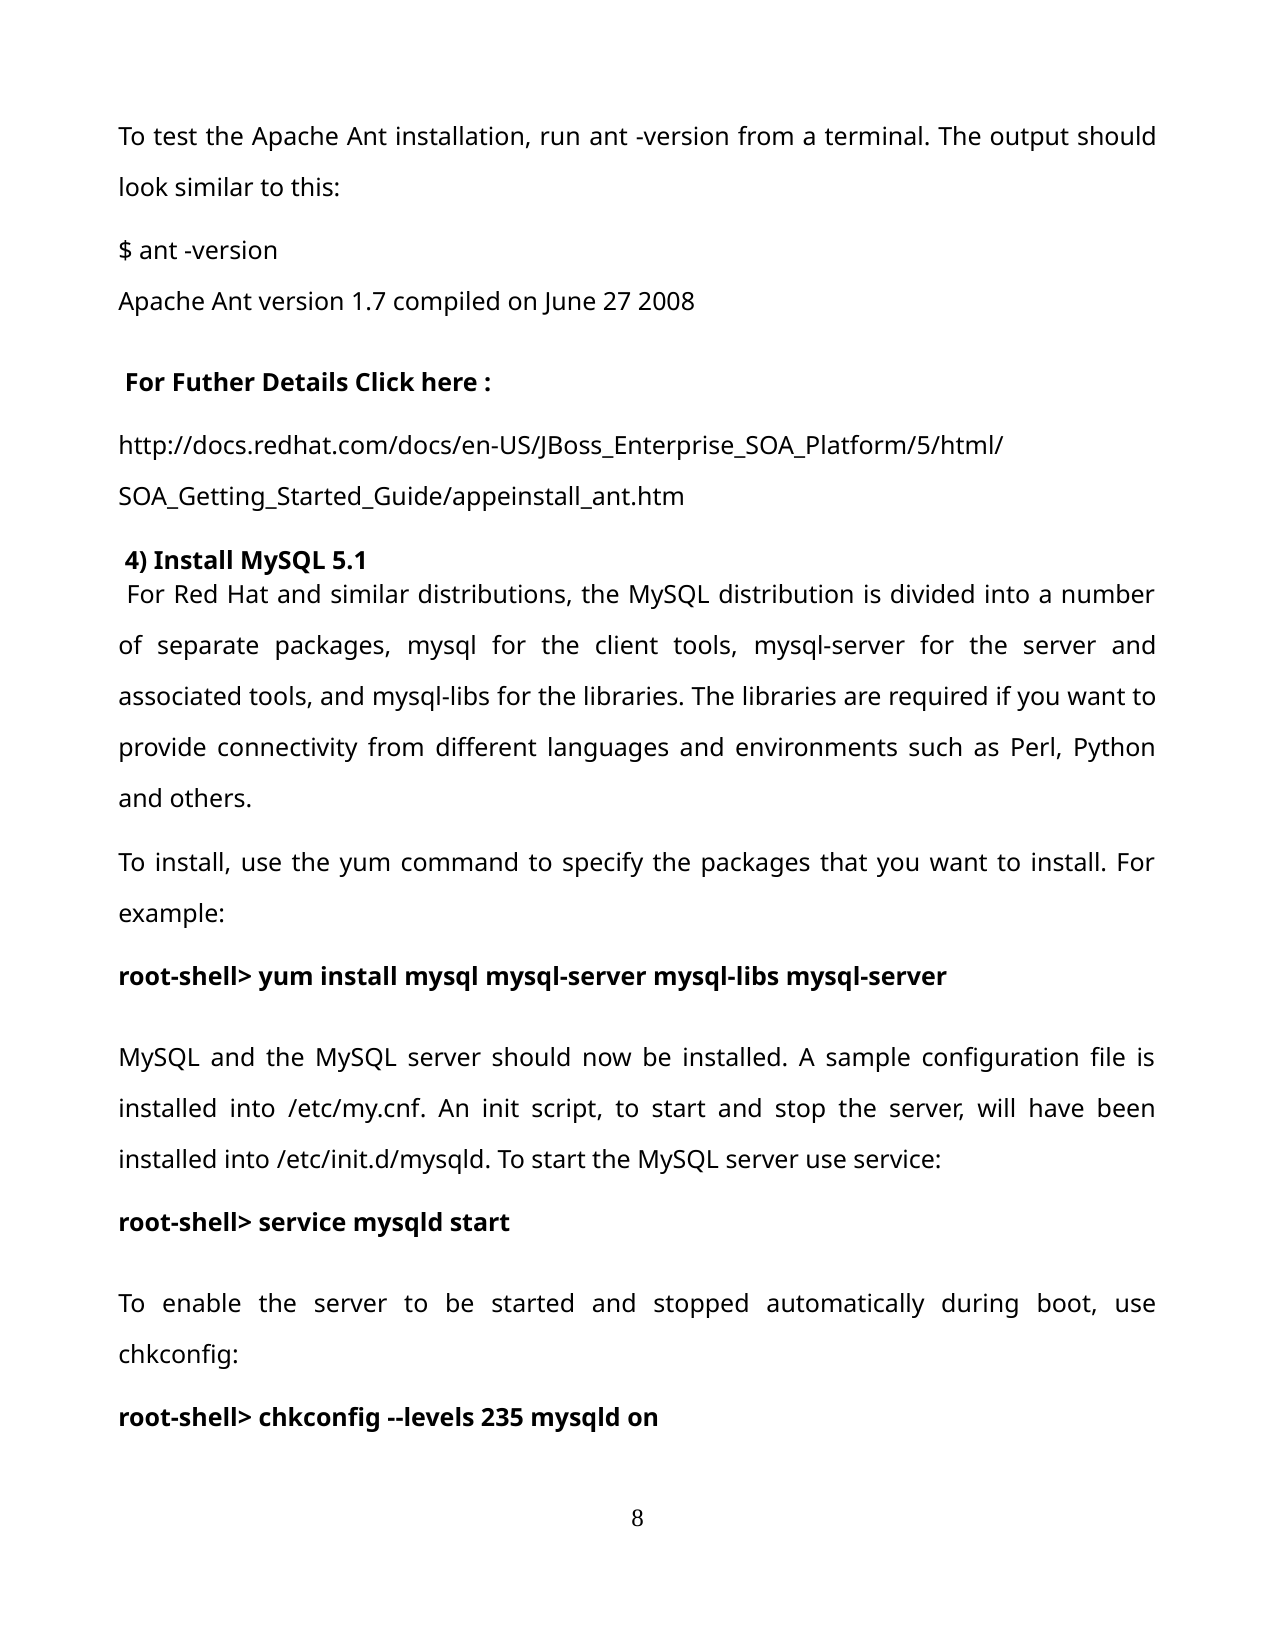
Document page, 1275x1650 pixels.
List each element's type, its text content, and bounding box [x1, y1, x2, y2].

text 4) Install MySQL 5.1 [118, 542, 1157, 576]
text To install, use the yum command to specify the packages that you want to install. For example: [118, 844, 1157, 929]
text Apache Ant version 1.7 compiled on June 27 2008 [118, 284, 1157, 318]
text To test the Apache Ant installation, run ant -version from a terminal. The output should look similar to this: [118, 118, 1157, 203]
text MySQL and the MySQL server should now be installed. A sample configuration file is installed into /etc/my.cnf. An init script, to start and stop the server, will have been installed into /etc/init.d/mysqld. To start the MySQL server use service: [118, 1039, 1157, 1175]
text For Futher Details Click here : [118, 364, 1157, 398]
text For Red Hat and similar distributions, the MySQL distribution is divided into a number of separate packages, mysql for the client tools, mysql-server for the server and associated tools, and mysql-libs for the libraries. The libraries are required if you want to provide connectivity from different languages and environments such as Perl, Python and others. [118, 576, 1157, 815]
text $ ant -version [118, 233, 1157, 267]
text root-shell> service mysqld start [118, 1205, 1157, 1239]
text http://docs.redhat.com/docs/en-US/JBoss_Enterprise_SOA_Platform/5/html/SOA_Getting_Started_Guide/appeinstall_ant.htm [118, 428, 1157, 513]
text To enable the server to be started and stopped automatically during boot, use chkconfig: [118, 1285, 1157, 1371]
text root-shell> chkconfig --levels 235 mysqld on [118, 1400, 1157, 1434]
text root-shell> yum install mysql mysql-server mysql-libs mysql-server [118, 959, 1157, 993]
